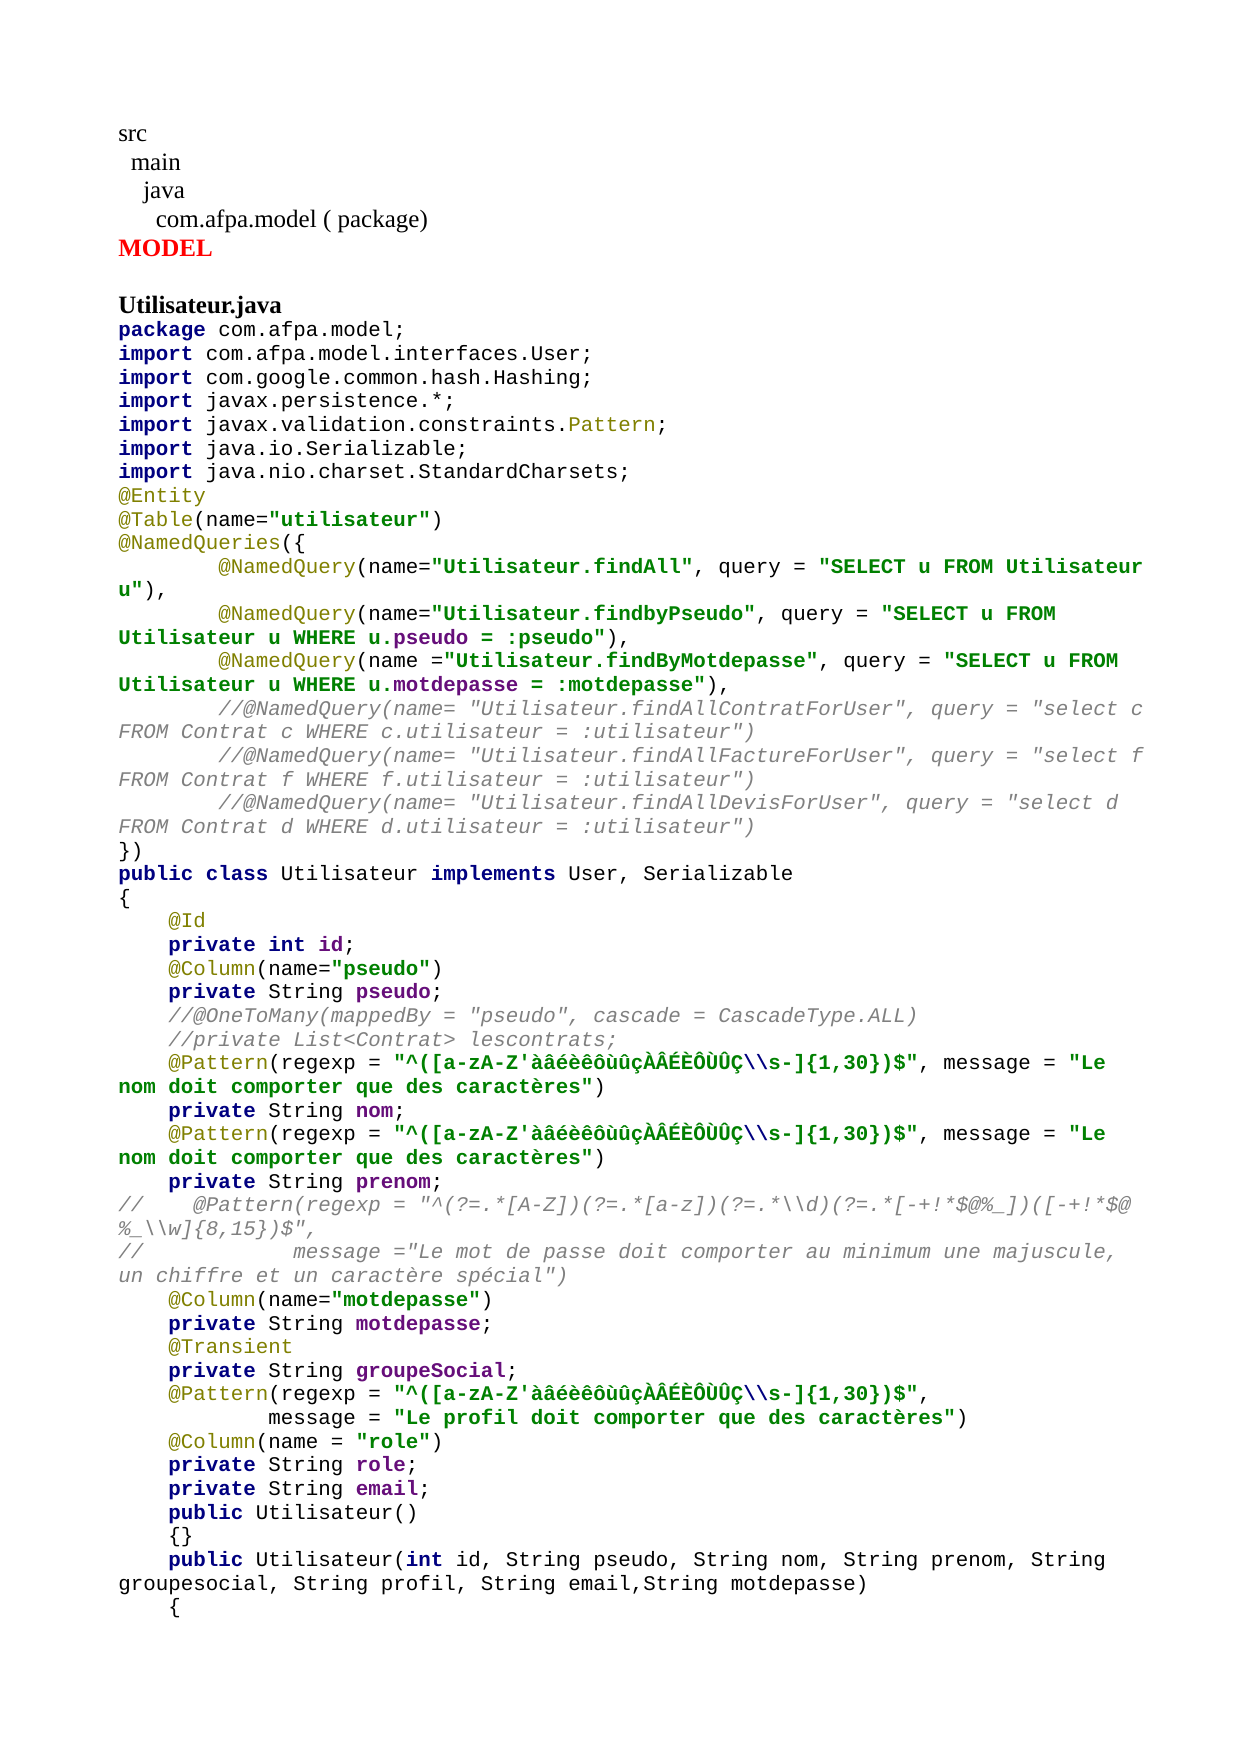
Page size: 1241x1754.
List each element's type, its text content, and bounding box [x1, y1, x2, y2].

text @Pattern(regexp = "^([a-zA-Z'àâéèêôùûçÀÂÉÈÔÙÛÇ\\s-]{1,30})$", message = "Le nom doit comporter que des caractères") [118, 1123, 1145, 1171]
text }) [118, 839, 1145, 863]
text @Table(name="utilisateur") [118, 508, 1145, 532]
text import javax.persistence.*; [118, 390, 1145, 414]
text private String pseudo; [118, 981, 1145, 1005]
text //private List<Contrat> lescontrats; [118, 1029, 1145, 1052]
text private String prenom; [118, 1171, 1145, 1194]
text @Entity [118, 485, 1145, 508]
text import javax.validation.constraints.Pattern; [118, 414, 1145, 438]
text import com.afpa.model.interfaces.User; [118, 343, 1145, 367]
text @Column(name="pseudo") [118, 958, 1145, 981]
text @NamedQuery(name ="Utilisateur.findByMotdepasse", query = "SELECT u FROM Utilisateur u WHERE u.motdepasse = :motdepasse"), [118, 650, 1145, 698]
text private String role; [118, 1454, 1145, 1478]
text private String groupeSocial; [118, 1360, 1145, 1383]
text //@NamedQuery(name= "Utilisateur.findAllFactureForUser", query = "select f FROM Contrat f WHERE f.utilisateur = :utilisateur") [118, 745, 1145, 792]
text MODEL [118, 233, 1145, 262]
text import java.io.Serializable; [118, 438, 1145, 461]
text @NamedQueries({ [118, 532, 1145, 556]
text @Column(name="motdepasse") [118, 1289, 1145, 1312]
text // @Pattern(regexp = "^(?=.*[A-Z])(?=.*[a-z])(?=.*\\d)(?=.*[-+!*$@%_])([-+!*$@%_\\w]{8,15})$", [118, 1194, 1145, 1242]
text {} [118, 1525, 1145, 1549]
text package com.afpa.model; [118, 319, 1145, 343]
text public class Utilisateur implements User, Serializable [118, 863, 1145, 887]
text private int id; [118, 934, 1145, 958]
text { [118, 1596, 1145, 1620]
text //@OneToMany(mappedBy = "pseudo", cascade = CascadeType.ALL) [118, 1005, 1145, 1029]
text // message ="Le mot de passe doit comporter au minimum une majuscule, un chiffre et un caractère spécial") [118, 1242, 1145, 1289]
text private String nom; [118, 1100, 1145, 1123]
text java [118, 176, 1145, 204]
text import com.google.common.hash.Hashing; [118, 367, 1145, 390]
text private String motdepasse; [118, 1312, 1145, 1336]
text private String email; [118, 1478, 1145, 1502]
text //@NamedQuery(name= "Utilisateur.findAllDevisForUser", query = "select d FROM Contrat d WHERE d.utilisateur = :utilisateur") [118, 792, 1145, 839]
text com.afpa.model ( package) [118, 204, 1145, 233]
text message = "Le profil doit comporter que des caractères") [118, 1407, 1145, 1431]
text @Pattern(regexp = "^([a-zA-Z'àâéèêôùûçÀÂÉÈÔÙÛÇ\\s-]{1,30})$", message = "Le nom doit comporter que des caractères") [118, 1052, 1145, 1100]
text @Pattern(regexp = "^([a-zA-Z'àâéèêôùûçÀÂÉÈÔÙÛÇ\\s-]{1,30})$", [118, 1383, 1145, 1407]
text //@NamedQuery(name= "Utilisateur.findAllContratForUser", query = "select c FROM Contrat c WHERE c.utilisateur = :utilisateur") [118, 698, 1145, 745]
text @Transient [118, 1336, 1145, 1360]
text @NamedQuery(name="Utilisateur.findAll", query = "SELECT u FROM Utilisateur u"), [118, 556, 1145, 603]
text import java.nio.charset.StandardCharsets; [118, 461, 1145, 485]
text @Id [118, 911, 1145, 934]
text main [118, 147, 1145, 176]
text public Utilisateur(int id, String pseudo, String nom, String prenom, String groupesocial, String profil, String email,String motdepasse) [118, 1549, 1145, 1596]
text Utilisateur.java [118, 291, 1145, 319]
text public Utilisateur() [118, 1502, 1145, 1525]
text { [118, 887, 1145, 911]
text @NamedQuery(name="Utilisateur.findbyPseudo", query = "SELECT u FROM Utilisateur u WHERE u.pseudo = :pseudo"), [118, 603, 1145, 650]
text @Column(name = "role") [118, 1431, 1145, 1454]
text src [118, 118, 1145, 147]
